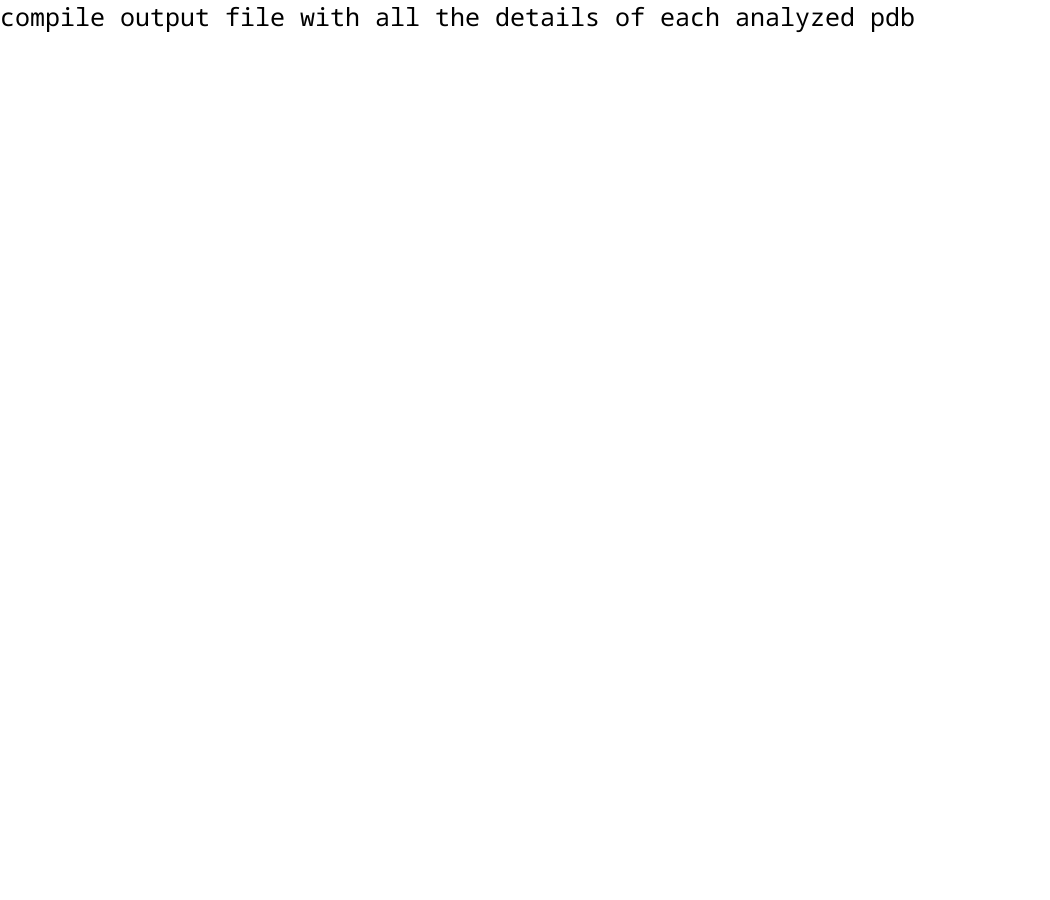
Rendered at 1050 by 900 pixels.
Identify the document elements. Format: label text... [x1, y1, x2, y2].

text compile output file with all the details of each analyzed pdb [0, 0, 1050, 34]
